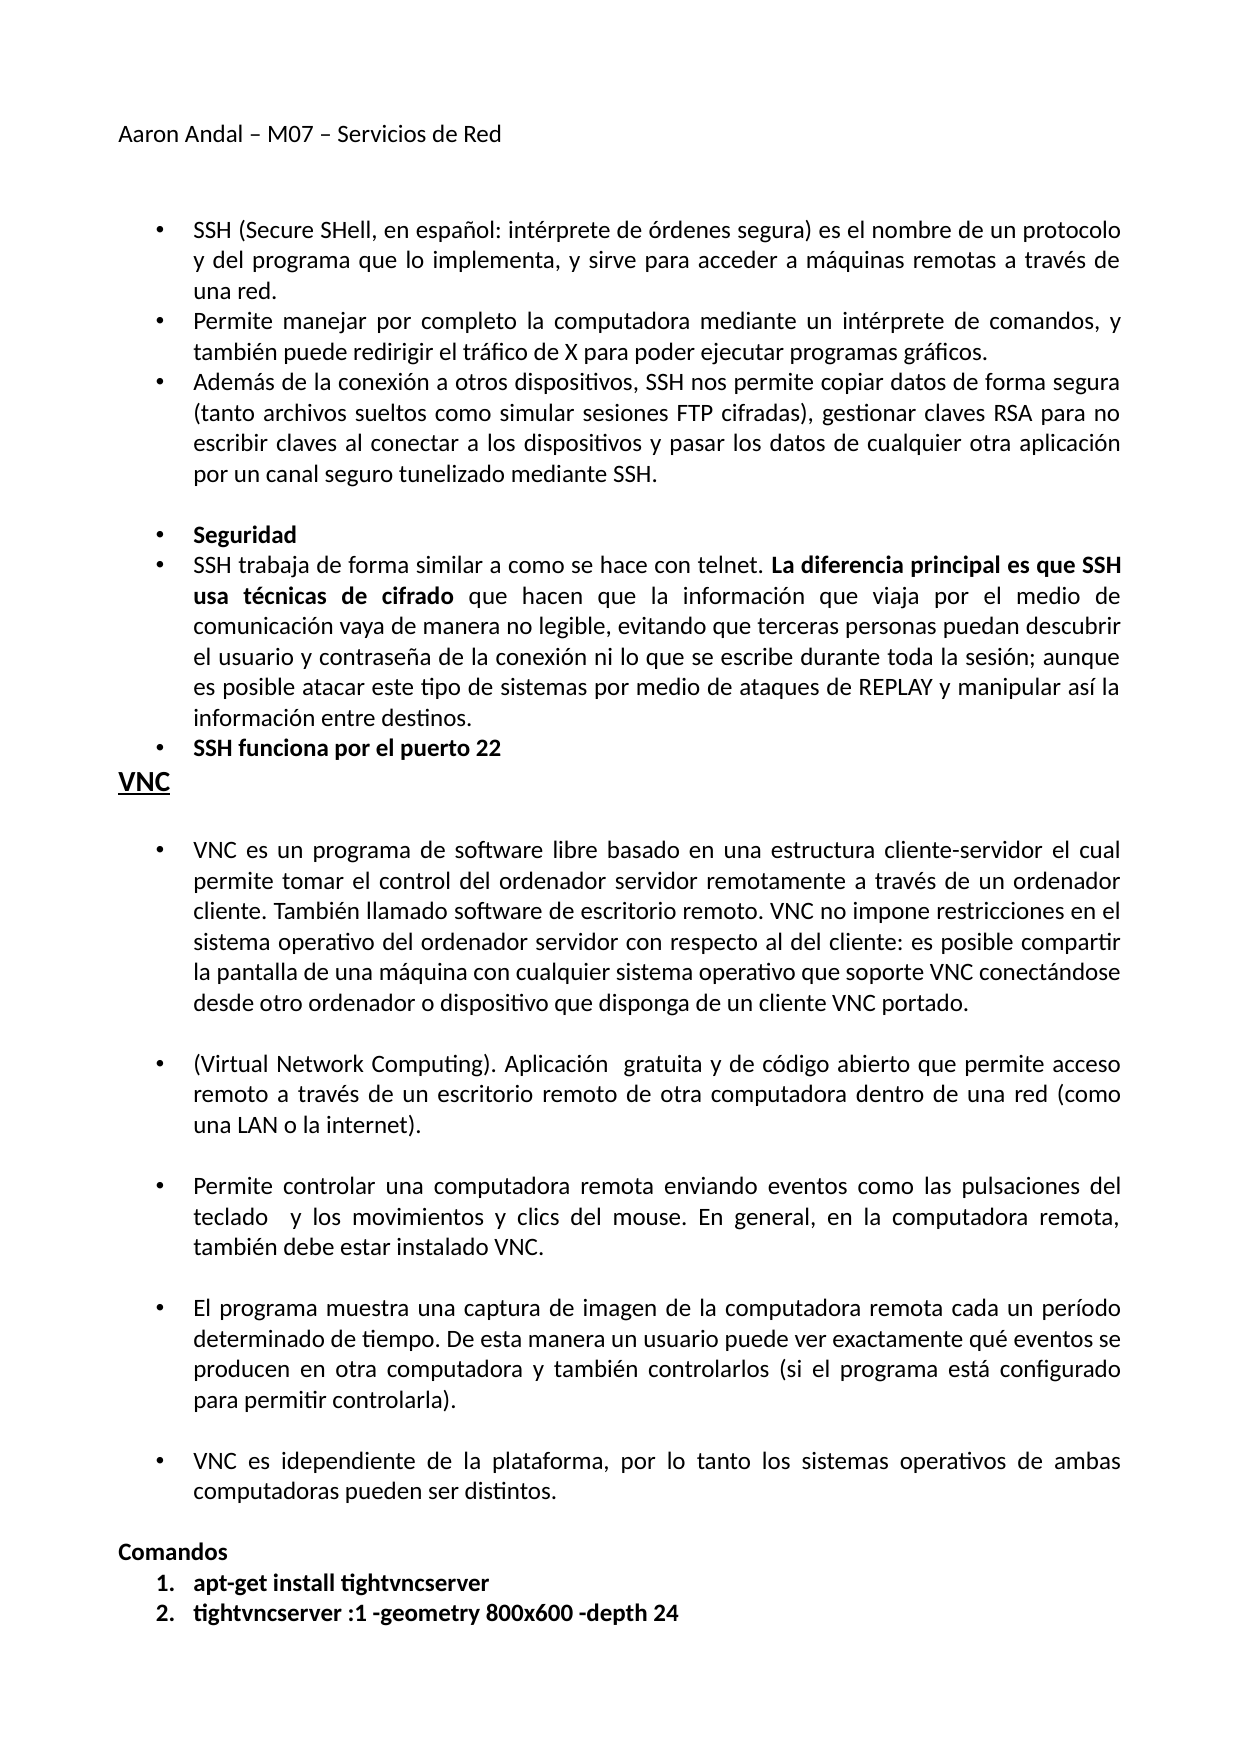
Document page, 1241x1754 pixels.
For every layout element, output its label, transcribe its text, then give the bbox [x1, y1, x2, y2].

text VNC [118, 763, 1122, 799]
list Seguridad [156, 519, 1122, 549]
list tightvncserver :1 -geometry 800x600 -depth 24 [156, 1597, 1122, 1628]
list VNC es un programa de software libre basado en una estructura cliente-servidor el cual permite tomar el control del ordenador servidor remotamente a través de un ordenador cliente. También llamado software de escritorio remoto. VNC no impone restricciones en el sistema operativo del ordenador servidor con respecto al del cliente: es posible compartir la pantalla de una máquina con cualquier sistema operativo que soporte VNC conectándose desde otro ordenador o dispositivo que disponga de un cliente VNC portado. [156, 834, 1122, 1017]
list VNC es idependiente de la plataforma, por lo tanto los sistemas operativos de ambas computadoras pueden ser distintos. [156, 1445, 1122, 1506]
list El programa muestra una captura de imagen de la computadora remota cada un período determinado de tiempo. De esta manera un usuario puede ver exactamente qué eventos se producen en otra computadora y también controlarlos (si el programa está configurado para permitir controlarla). [156, 1292, 1122, 1414]
list SSH funciona por el puerto 22 [156, 733, 1122, 763]
text Comandos [118, 1536, 1122, 1567]
list Permite manejar por completo la computadora mediante un intérprete de comandos, y también puede redirigir el tráfico de X para poder ejecutar programas gráficos. [156, 305, 1122, 366]
list SSH trabaja de forma similar a como se hace con telnet. La diferencia principal es que SSH usa técnicas de cifrado que hacen que la información que viaja por el medio de comunicación vaya de manera no legible, evitando que terceras personas puedan descubrir el usuario y contraseña de la conexión ni lo que se escribe durante toda la sesión; aunque es posible atacar este tipo de sistemas por medio de ataques de REPLAY y manipular así la información entre destinos. [156, 549, 1122, 733]
list SSH (Secure SHell, en español: intérprete de órdenes segura) es el nombre de un protocolo y del programa que lo implementa, y sirve para acceder a máquinas remotas a través de una red. [156, 214, 1122, 305]
list Además de la conexión a otros dispositivos, SSH nos permite copiar datos de forma segura (tanto archivos sueltos como simular sesiones FTP cifradas), gestionar claves RSA para no escribir claves al conectar a los dispositivos y pasar los datos de cualquier otra aplicación por un canal seguro tunelizado mediante SSH. [156, 366, 1122, 488]
list apt-get install tightvncserver [156, 1567, 1122, 1597]
list Permite controlar una computadora remota enviando eventos como las pulsaciones del teclado y los movimientos y clics del mouse. En general, en la computadora remota, también debe estar instalado VNC. [156, 1170, 1122, 1262]
list (Virtual Network Computing). Aplicación gratuita y de código abierto que permite acceso remoto a través de un escritorio remoto de otra computadora dentro de una red (como una LAN o la internet). [156, 1048, 1122, 1139]
